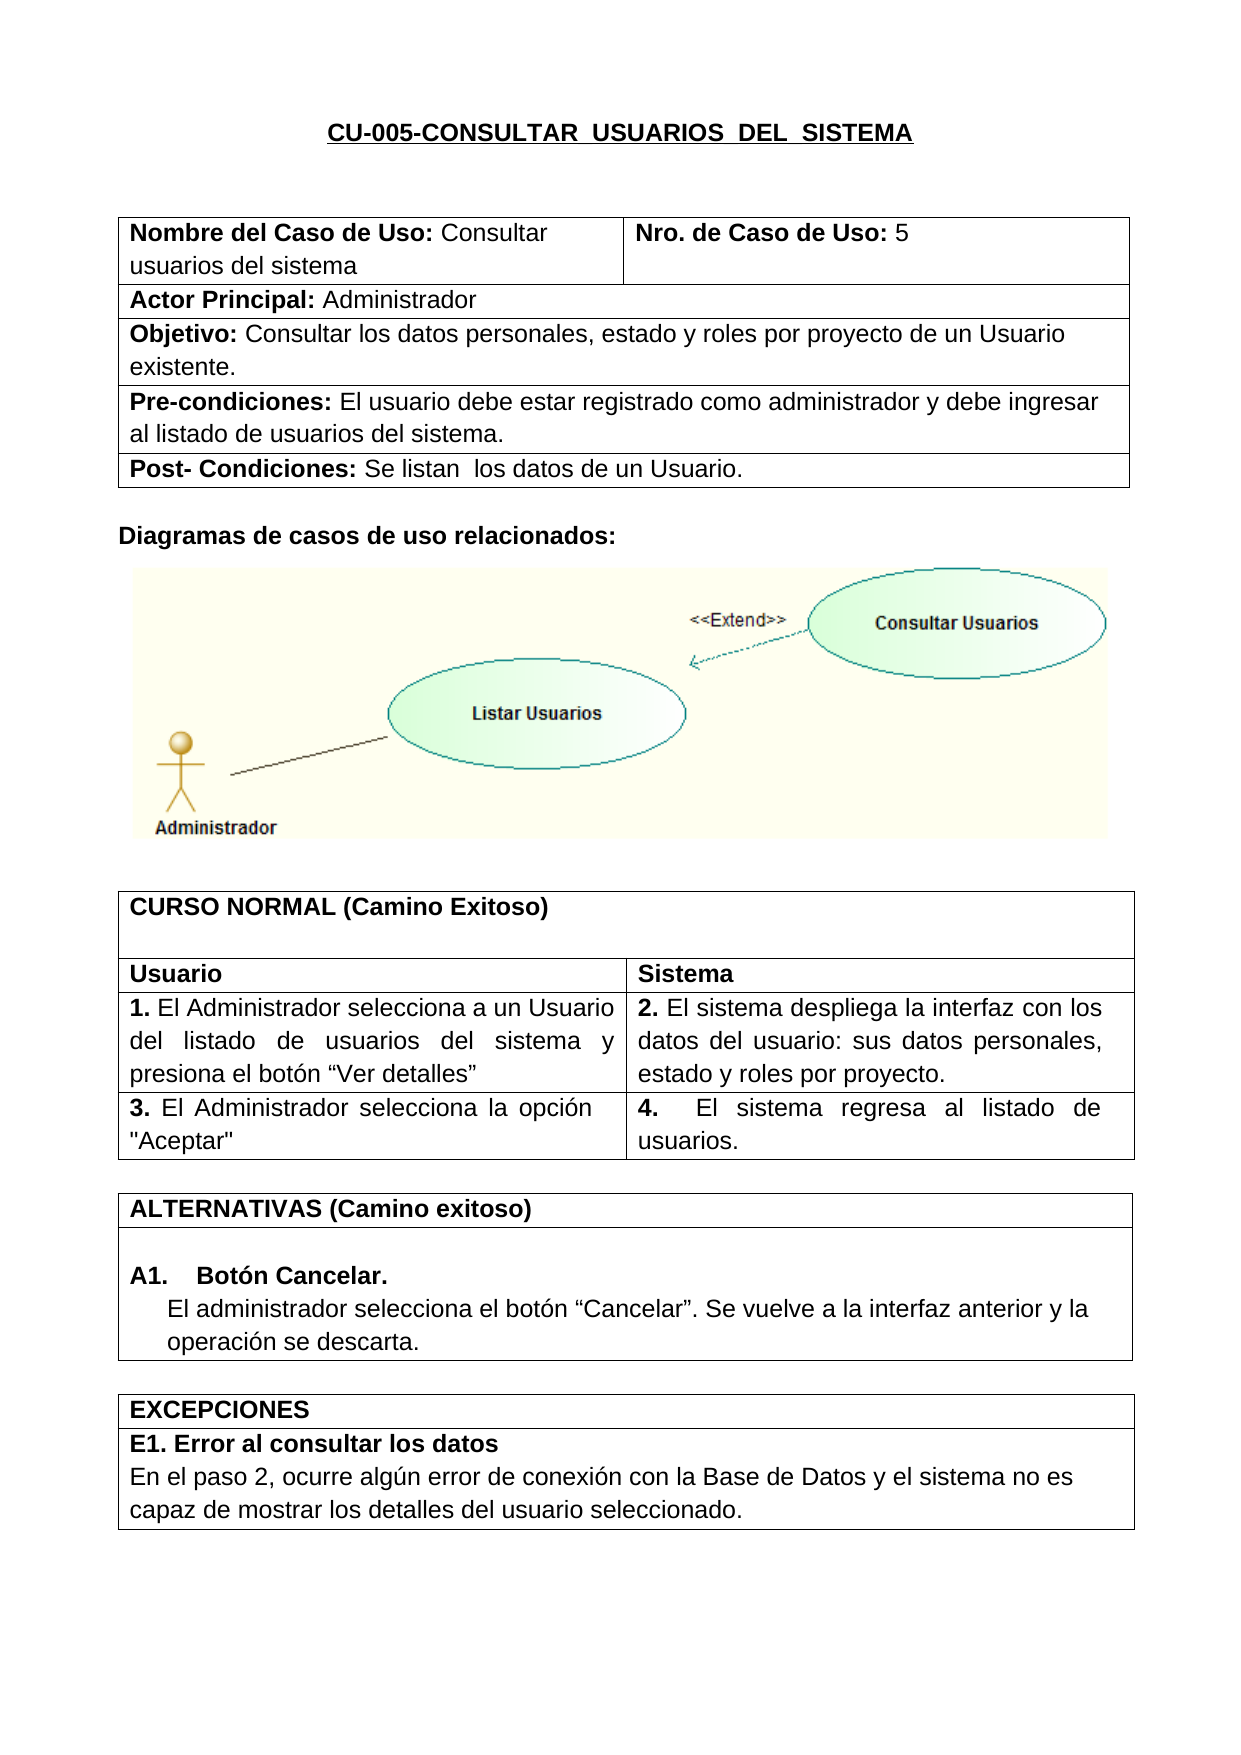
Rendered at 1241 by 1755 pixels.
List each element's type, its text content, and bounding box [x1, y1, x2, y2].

table_cell A1. Botón Cancelar. El administrador selecciona el botón “Cancelar”. Se vuelve a la interfaz anterior y la operación se descarta. [119, 1228, 1132, 1360]
table_cell Sistema [627, 959, 1134, 992]
table_cell 4. El sistema regresa al listado de usuarios. [627, 1093, 1134, 1159]
table_cell 1. El Administrador selecciona a un Usuario del listado de usuarios del sistema y presiona el botón “Ver detalles” [119, 993, 626, 1092]
table_cell 3. El Administrador selecciona la opción "Aceptar" [119, 1093, 626, 1159]
table_cell Objetivo: Consultar los datos personales, estado y roles por proyecto de un Usuario existente. [119, 319, 1129, 385]
table_header Nro. de Caso de Uso: 5 [624, 218, 1129, 284]
table_cell Post- Condiciones: Se listan los datos de un Usuario. [119, 454, 1129, 487]
table_cell Actor Principal: Administrador [119, 285, 1129, 318]
table_cell Usuario [119, 959, 626, 992]
table_header Nombre del Caso de Uso: Consultar usuarios del sistema [119, 218, 623, 284]
table_header ALTERNATIVAS (Camino exitoso) [119, 1194, 1132, 1227]
table_cell E1. Error al consultar los datos En el paso 2, ocurre algún error de conexión con la Base de Datos y el sistema no es capaz de mostrar los detalles del usuario seleccionado. [119, 1429, 1134, 1528]
table_cell Pre-condiciones: El usuario debe estar registrado como administrador y debe ingresar al listado de usuarios del sistema. [119, 386, 1129, 452]
table_cell 2. El sistema despliega la interfaz con los datos del usuario: sus datos personales, estado y roles por proyecto. [627, 993, 1134, 1092]
text Diagramas de casos de uso relacionados: [118, 521, 1122, 549]
table_header CURSO NORMAL (Camino Exitoso) [119, 892, 1134, 958]
table_header EXCEPCIONES [119, 1395, 1134, 1428]
text CU-005-CONSULTAR_USUARIOS_DEL_SISTEMA [118, 118, 1122, 147]
